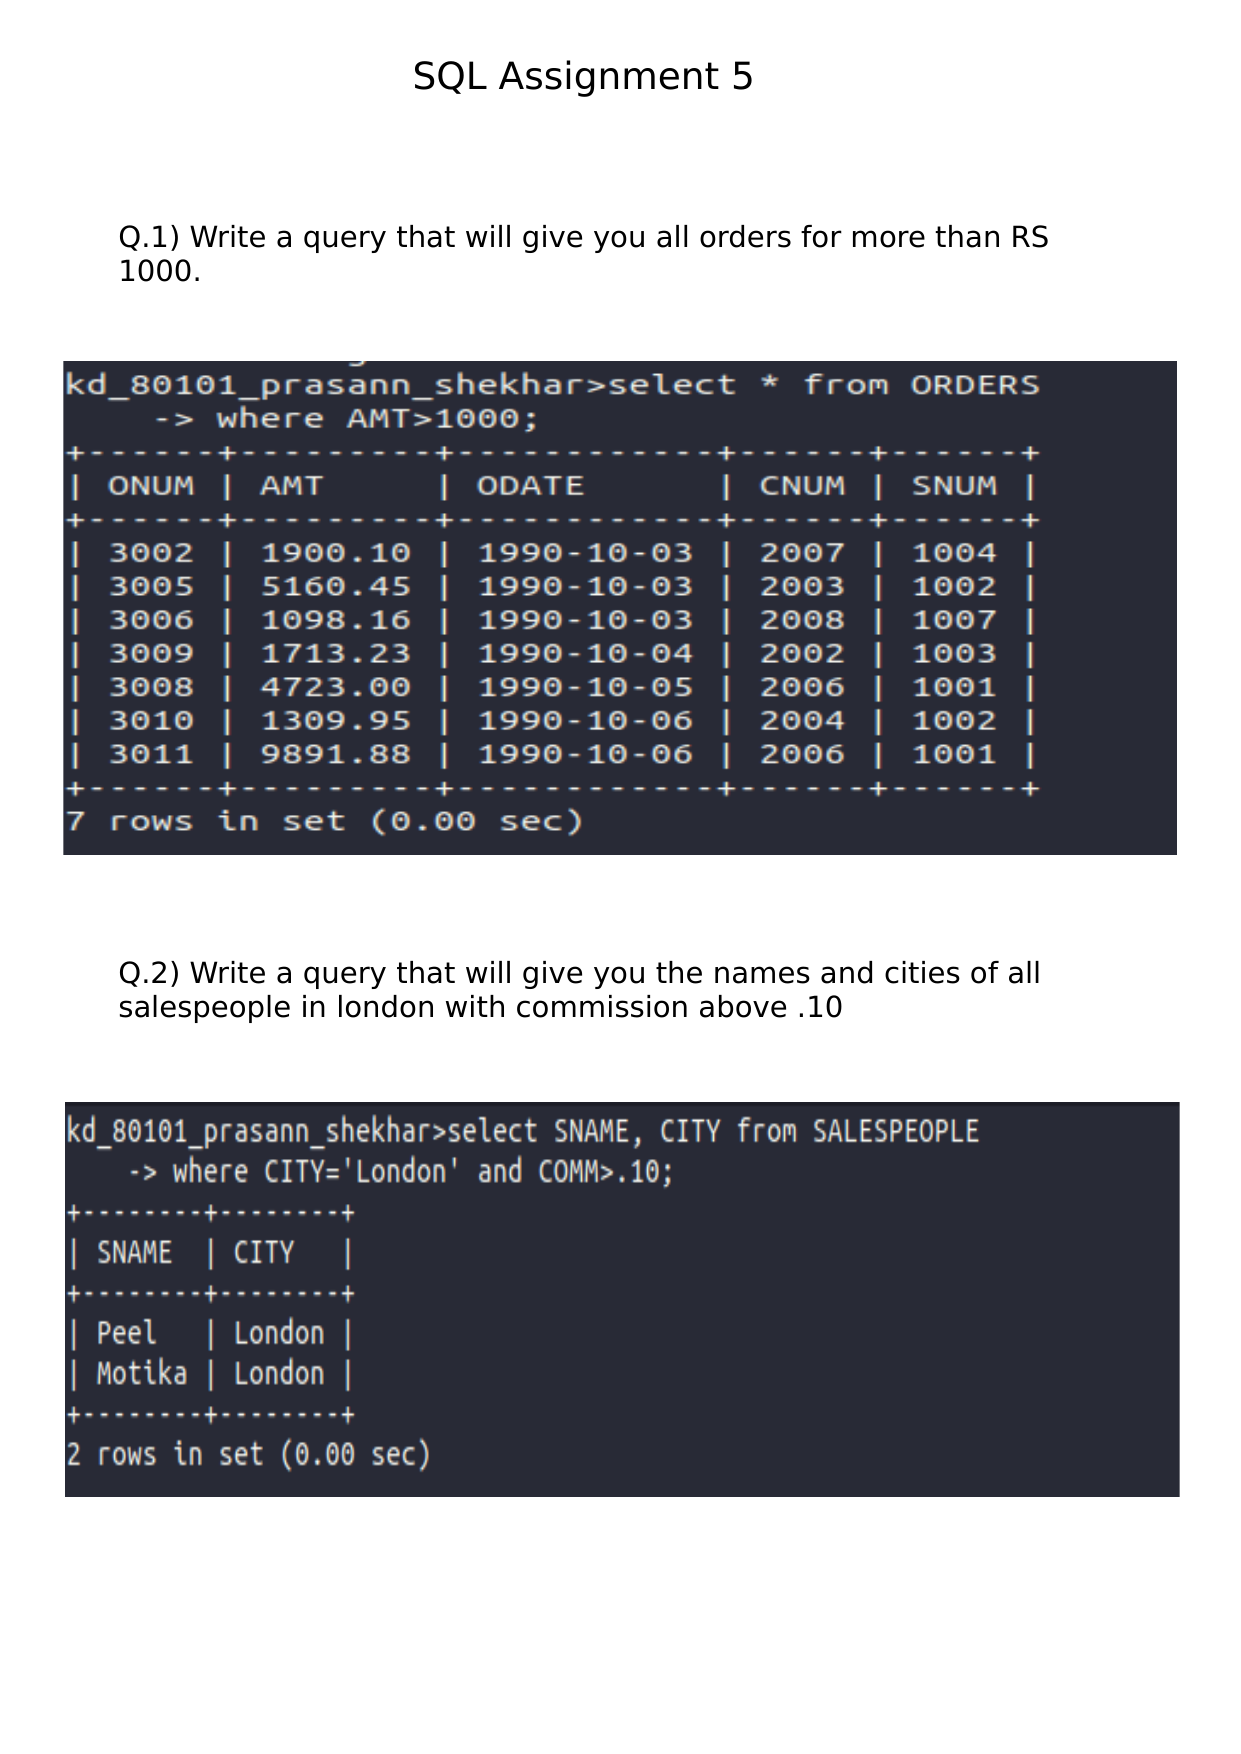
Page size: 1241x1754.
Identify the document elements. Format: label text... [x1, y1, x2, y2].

text Q.2) Write a query that will give you the names and cities of all salespeople in london with commission above .10 [118, 957, 1122, 1025]
picture [63, 361, 1177, 855]
picture [65, 1102, 1180, 1497]
text Q.1) Write a query that will give you all orders for more than RS 1000. [118, 220, 1122, 288]
